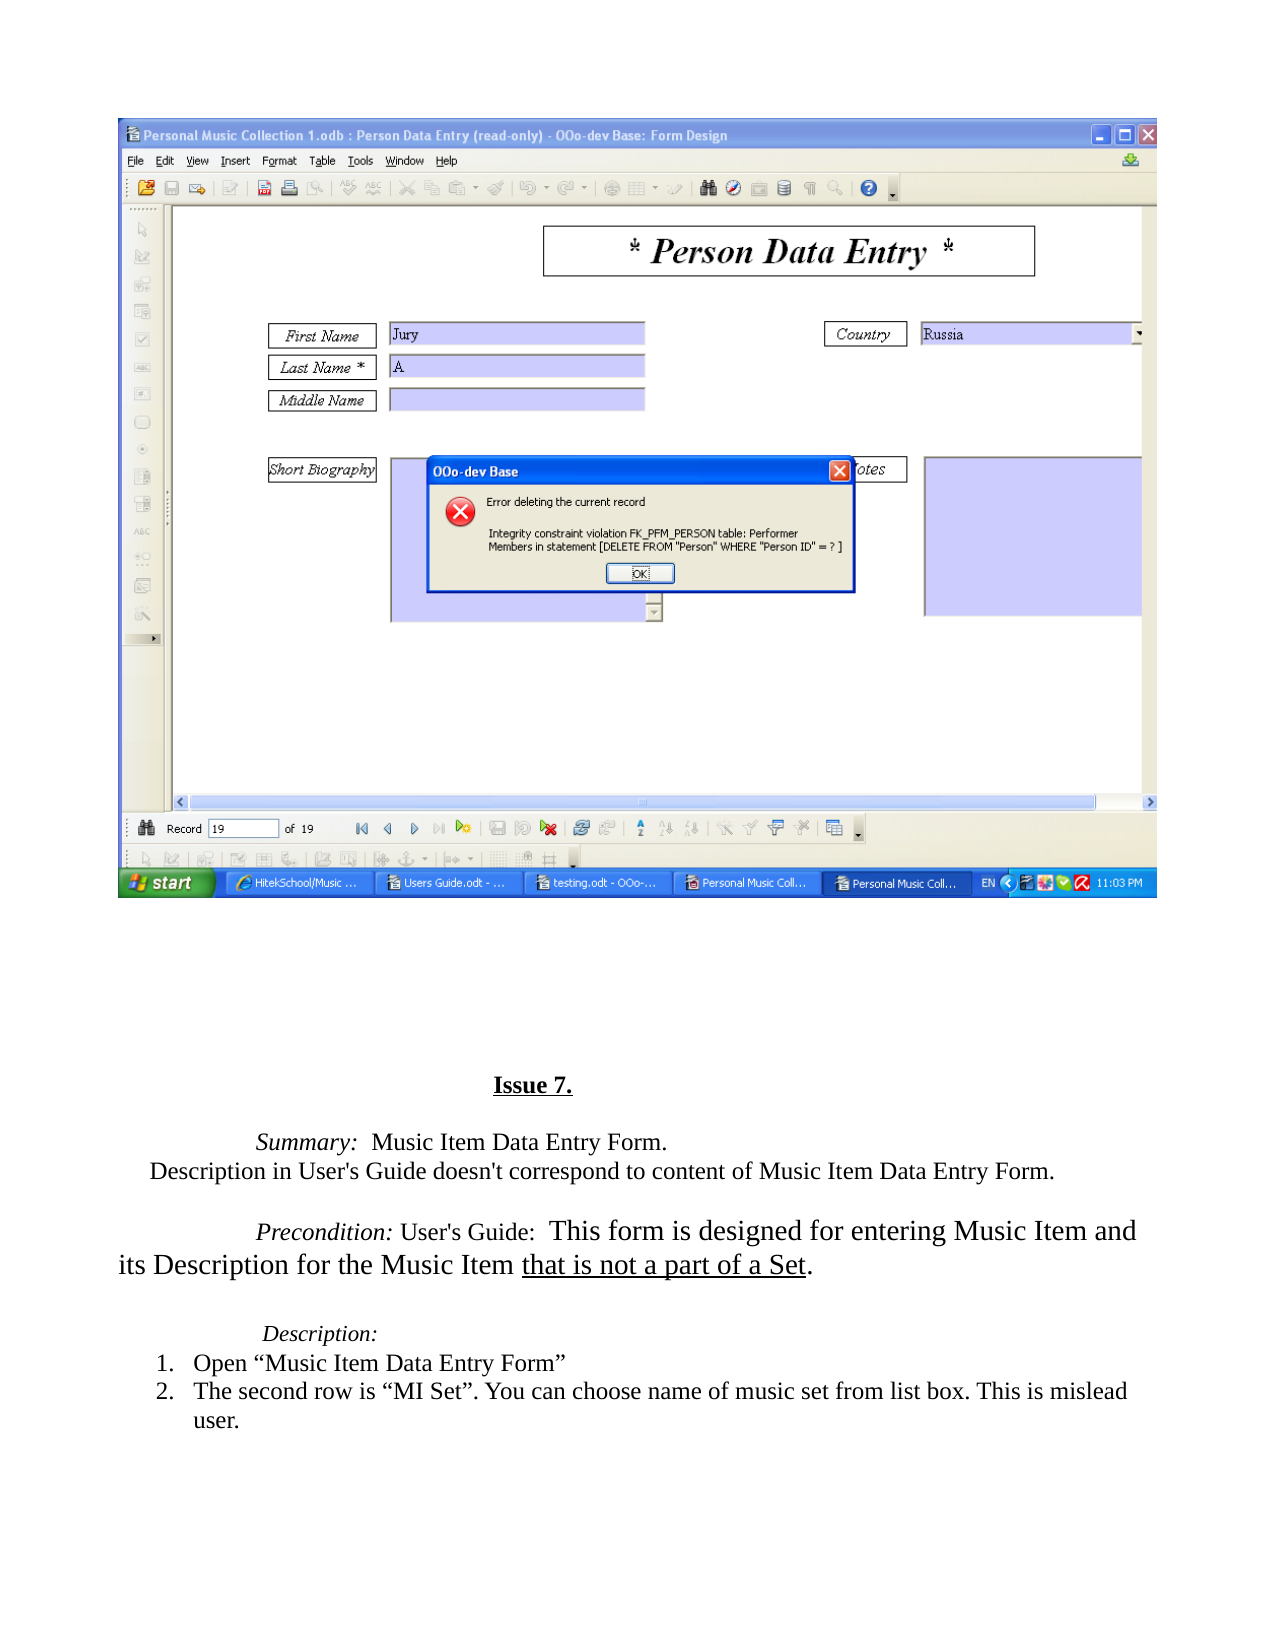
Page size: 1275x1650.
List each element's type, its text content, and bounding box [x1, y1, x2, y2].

list Open “Music Item Data Entry Form” [156, 1348, 1157, 1376]
list The second row is “MI Set”. You can choose name of music set from list box. This is mislead user. [156, 1376, 1157, 1434]
text Summary: Music Item Data Entry Form. [118, 1127, 1157, 1156]
picture [118, 118, 1157, 898]
text Description: [118, 1314, 1157, 1348]
text Description in User's Guide doesn't correspond to content of Music Item Data Entry Form. [118, 1156, 1157, 1185]
text Issue 7. [118, 1070, 1157, 1098]
text Precondition: User's Guide: This form is designed for entering Music Item and its Description for the Music Item that is not a part of a Set. [118, 1213, 1157, 1281]
